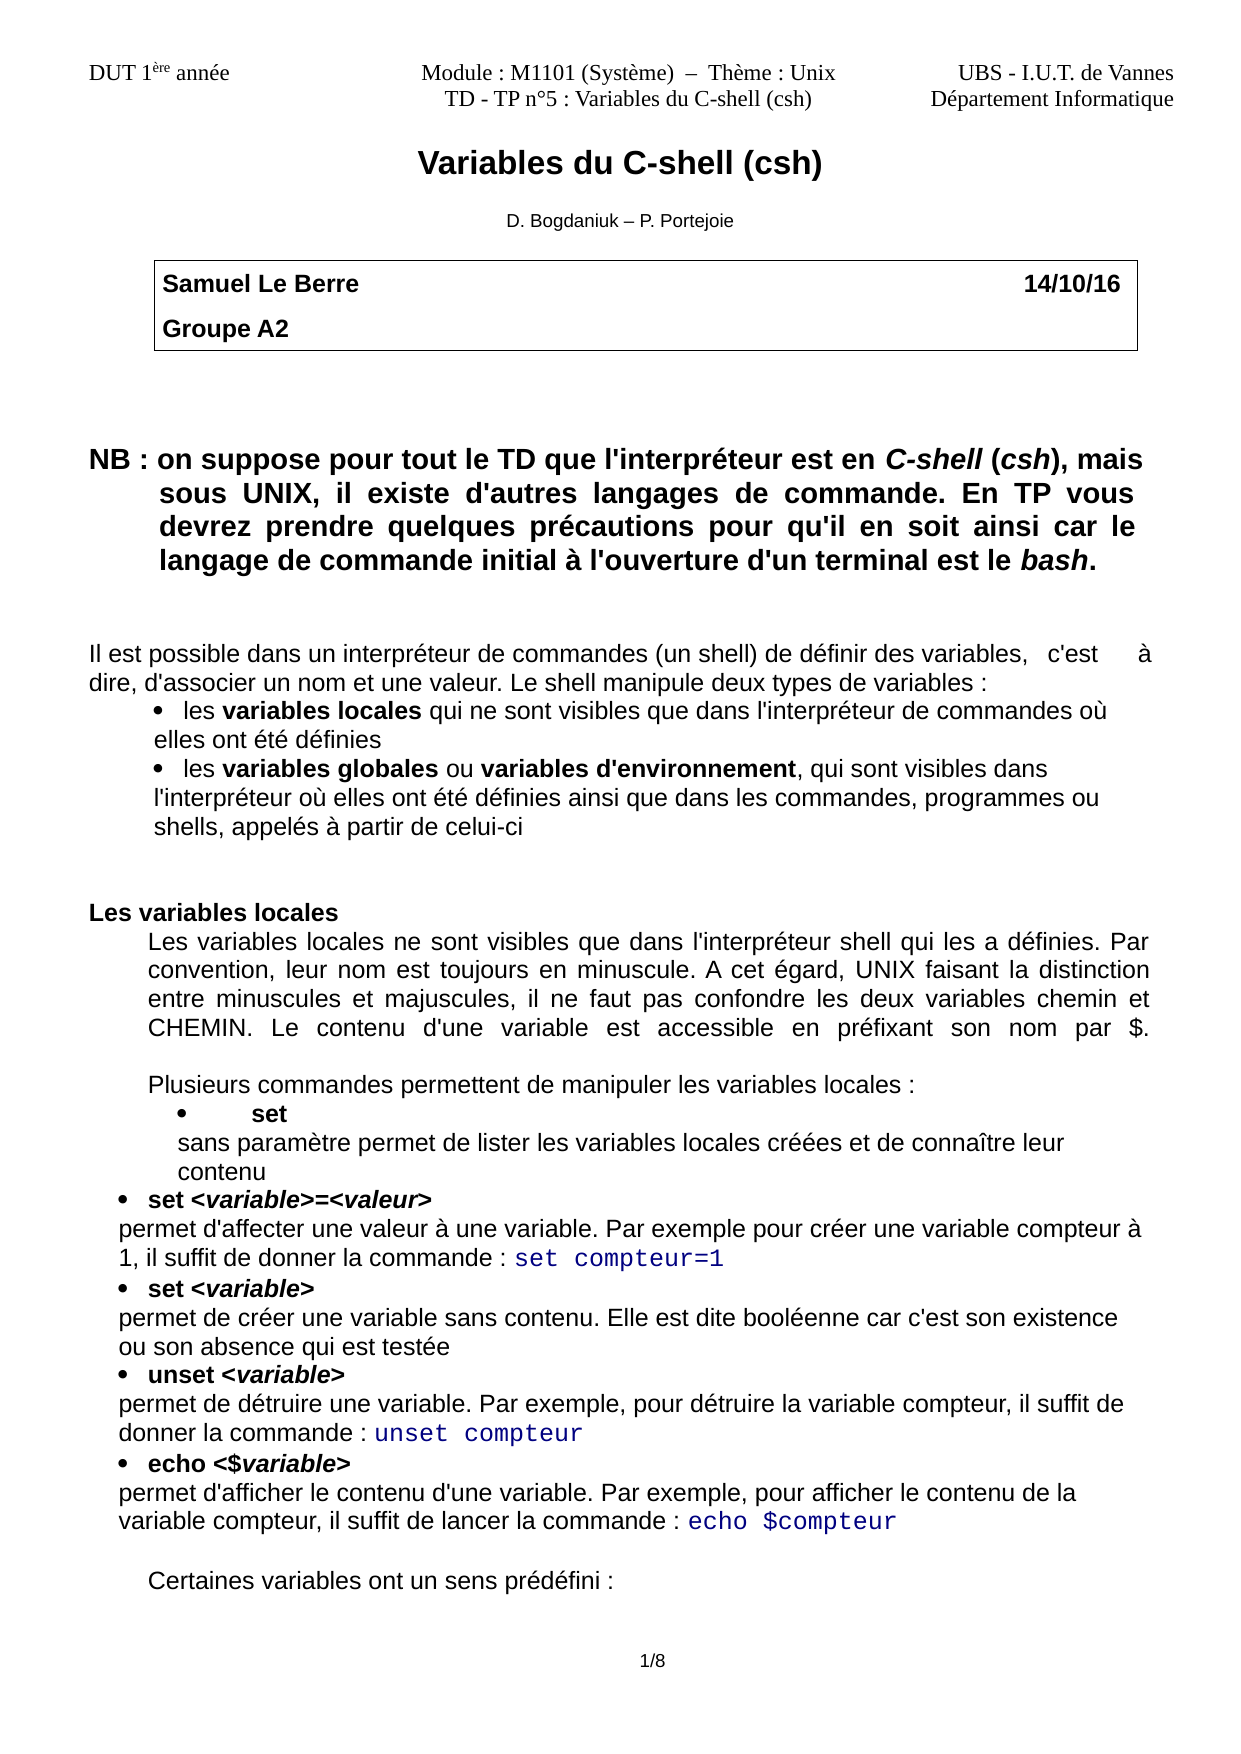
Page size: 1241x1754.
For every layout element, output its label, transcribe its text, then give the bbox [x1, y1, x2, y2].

list unset <variable> permet de détruire une variable. Par exemple, pour détruire la variable compteur, il suffit de donner la commande : unset compteur [118, 1360, 1151, 1449]
list set <variable> permet de créer une variable sans contenu. Elle est dite booléenne car c'est son existence ou son absence qui est testée [118, 1274, 1151, 1360]
list set <variable>=<valeur> permet d'affecter une valeur à une variable. Par exemple pour créer une variable compteur à 1, il suffit de donner la commande : set compteur=1 [118, 1185, 1151, 1274]
text Les variables locales [89, 898, 1151, 926]
list les variables globales ou variables d'environnement, qui sont visibles dans l'interpréteur où elles ont été définies ainsi que dans les commandes, programmes ou shells, appelés à partir de celui-ci [154, 754, 1151, 840]
list les variables locales qui ne sont visibles que dans l'interpréteur de commandes où elles ont été définies [154, 696, 1151, 754]
subtitle Variables du C-shell (csh) [89, 143, 1151, 181]
table_header Samuel Le Berre 14/10/16 [155, 261, 1137, 306]
list echo <$variable> permet d'afficher le contenu d'une variable. Par exemple, pour afficher le contenu de la variable compteur, il suffit de lancer la commande : echo $compteur [118, 1449, 1151, 1537]
text Certaines variables ont un sens prédéfini : [148, 1566, 1151, 1595]
text D. Bogdaniuk – P. Portejoie [89, 210, 1151, 232]
text Il est possible dans un interpréteur de commandes (un shell) de définir des variables, c'est à dire, d'associer un nom et une valeur. Le shell manipule deux types de variables : [89, 639, 1151, 696]
text Les variables locales ne sont visibles que dans l'interpréteur shell qui les a définies. Par convention, leur nom est toujours en minuscule. A cet égard, UNIX faisant la distinction entre minuscules et majuscules, il ne faut pas confondre les deux variables chemin et CHEMIN. Le contenu d'une variable est accessible en préfixant son nom par $. Plusieurs commandes permettent de manipuler les variables locales : [148, 926, 1151, 1099]
list set sans paramètre permet de lister les variables locales créées et de connaître leur contenu [177, 1099, 1151, 1185]
text NB : on suppose pour tout le TD que l'interpréteur est en C-shell (csh), mais sous UNIX, il existe d'autres langages de commande. En TP vous devrez prendre quelques précautions pour qu'il en soit ainsi car le langage de commande initial à l'ouverture d'un terminal est le bash. [89, 442, 1151, 576]
table_cell Groupe A2 [155, 306, 1137, 350]
